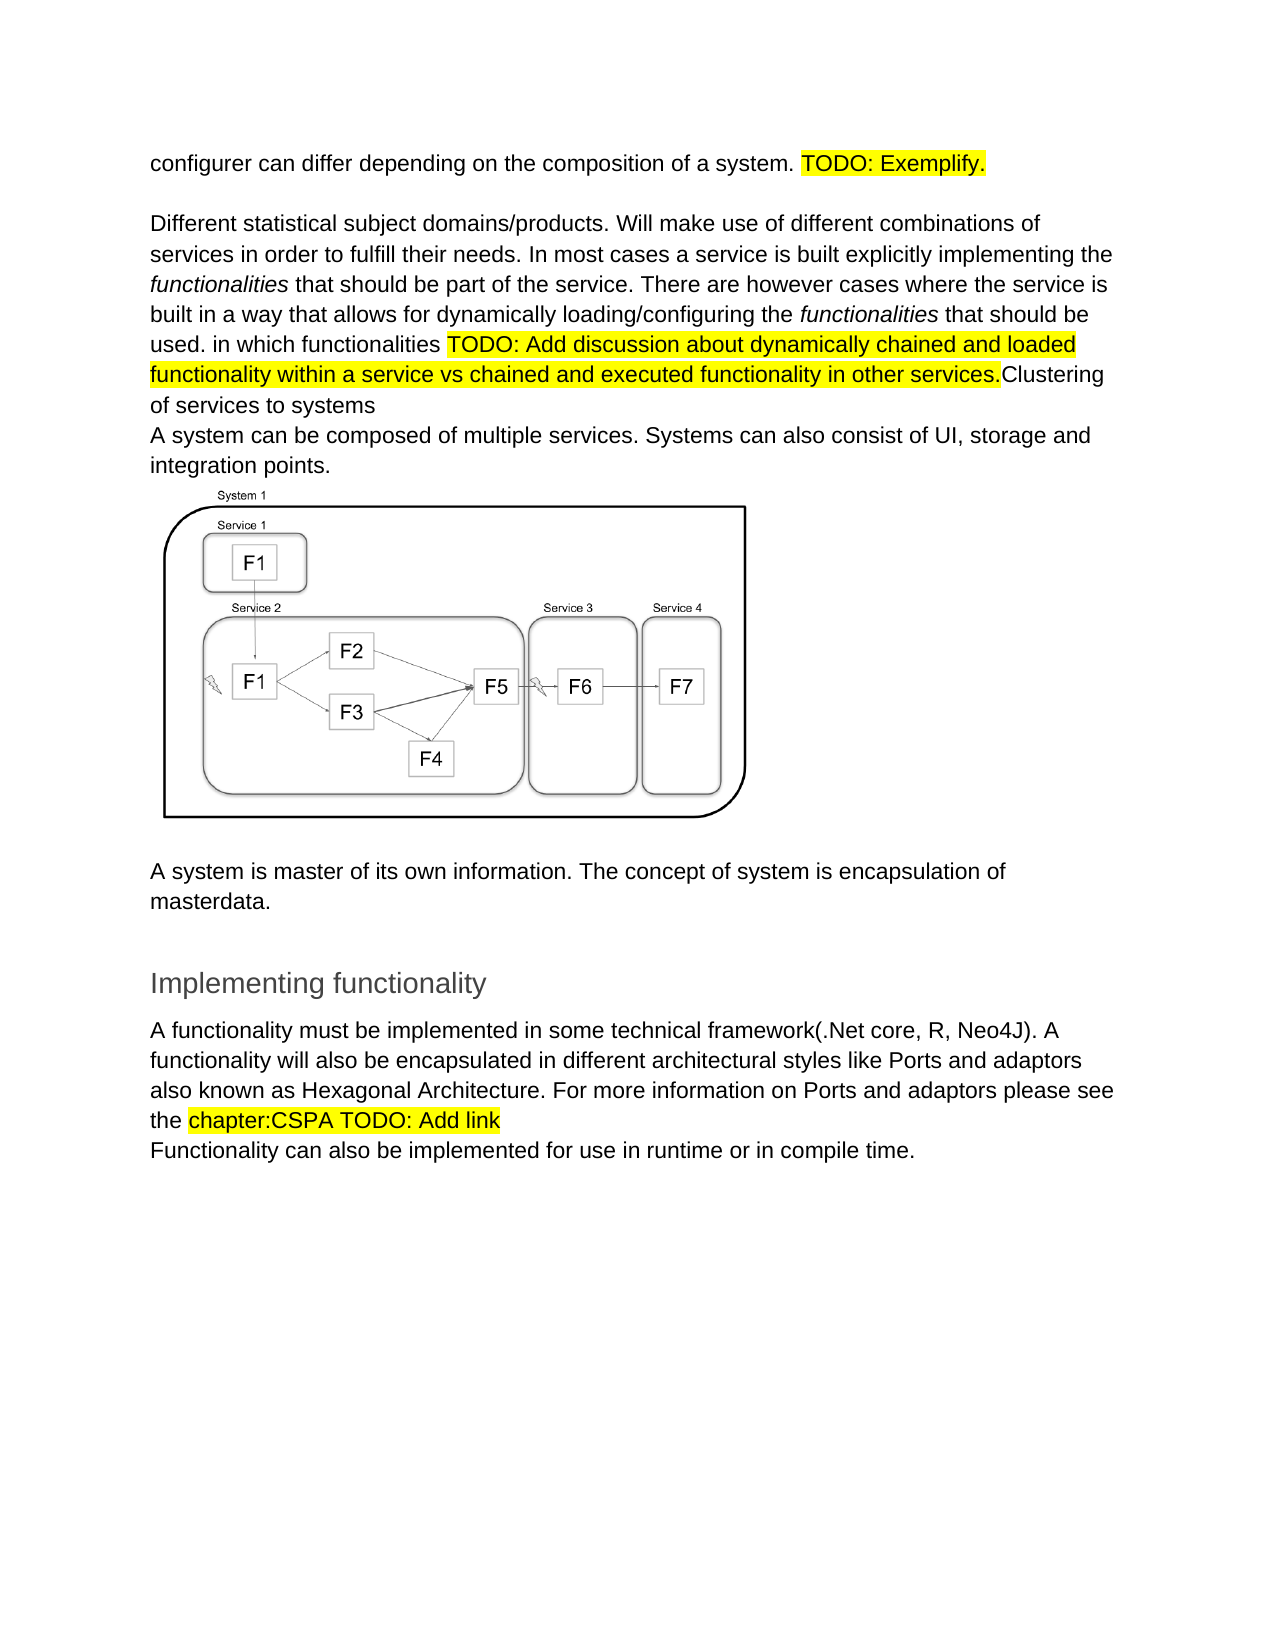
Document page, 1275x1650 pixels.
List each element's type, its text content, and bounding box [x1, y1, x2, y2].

text Functionality can also be implemented for use in runtime or in compile time. [150, 1137, 1125, 1164]
subtitle Implementing functionality [150, 966, 1125, 1000]
text A system is master of its own information. The concept of system is encapsulation of masterdata. [150, 858, 1125, 914]
text Different statistical subject domains/products. Will make use of different combinations of services in order to fulfill their needs. In most cases a service is built explicitly implementing the functionalities that should be part of the service. There are however cases where the service is built in a way that allows for dynamically loading/configuring the functionalities that should be used. in which functionalities TODO: Add discussion about dynamically chained and loaded functionality within a service vs chained and executed functionality in other services.Clustering of services to systems [150, 210, 1125, 418]
text A functionality must be implemented in some technical framework(.Net core, R, Neo4J). A functionality will also be encapsulated in different architectural styles like Ports and adaptors also known as Hexagonal Architecture. For more information on Ports and adaptors please see the chapter:CSPA TODO: Add link [150, 1017, 1125, 1134]
text configurer can differ depending on the composition of a system. TODO: Exemplify. [150, 150, 1125, 176]
text A system can be composed of multiple services. Systems can also consist of UI, storage and integration points. [150, 422, 1125, 478]
picture [150, 482, 759, 824]
